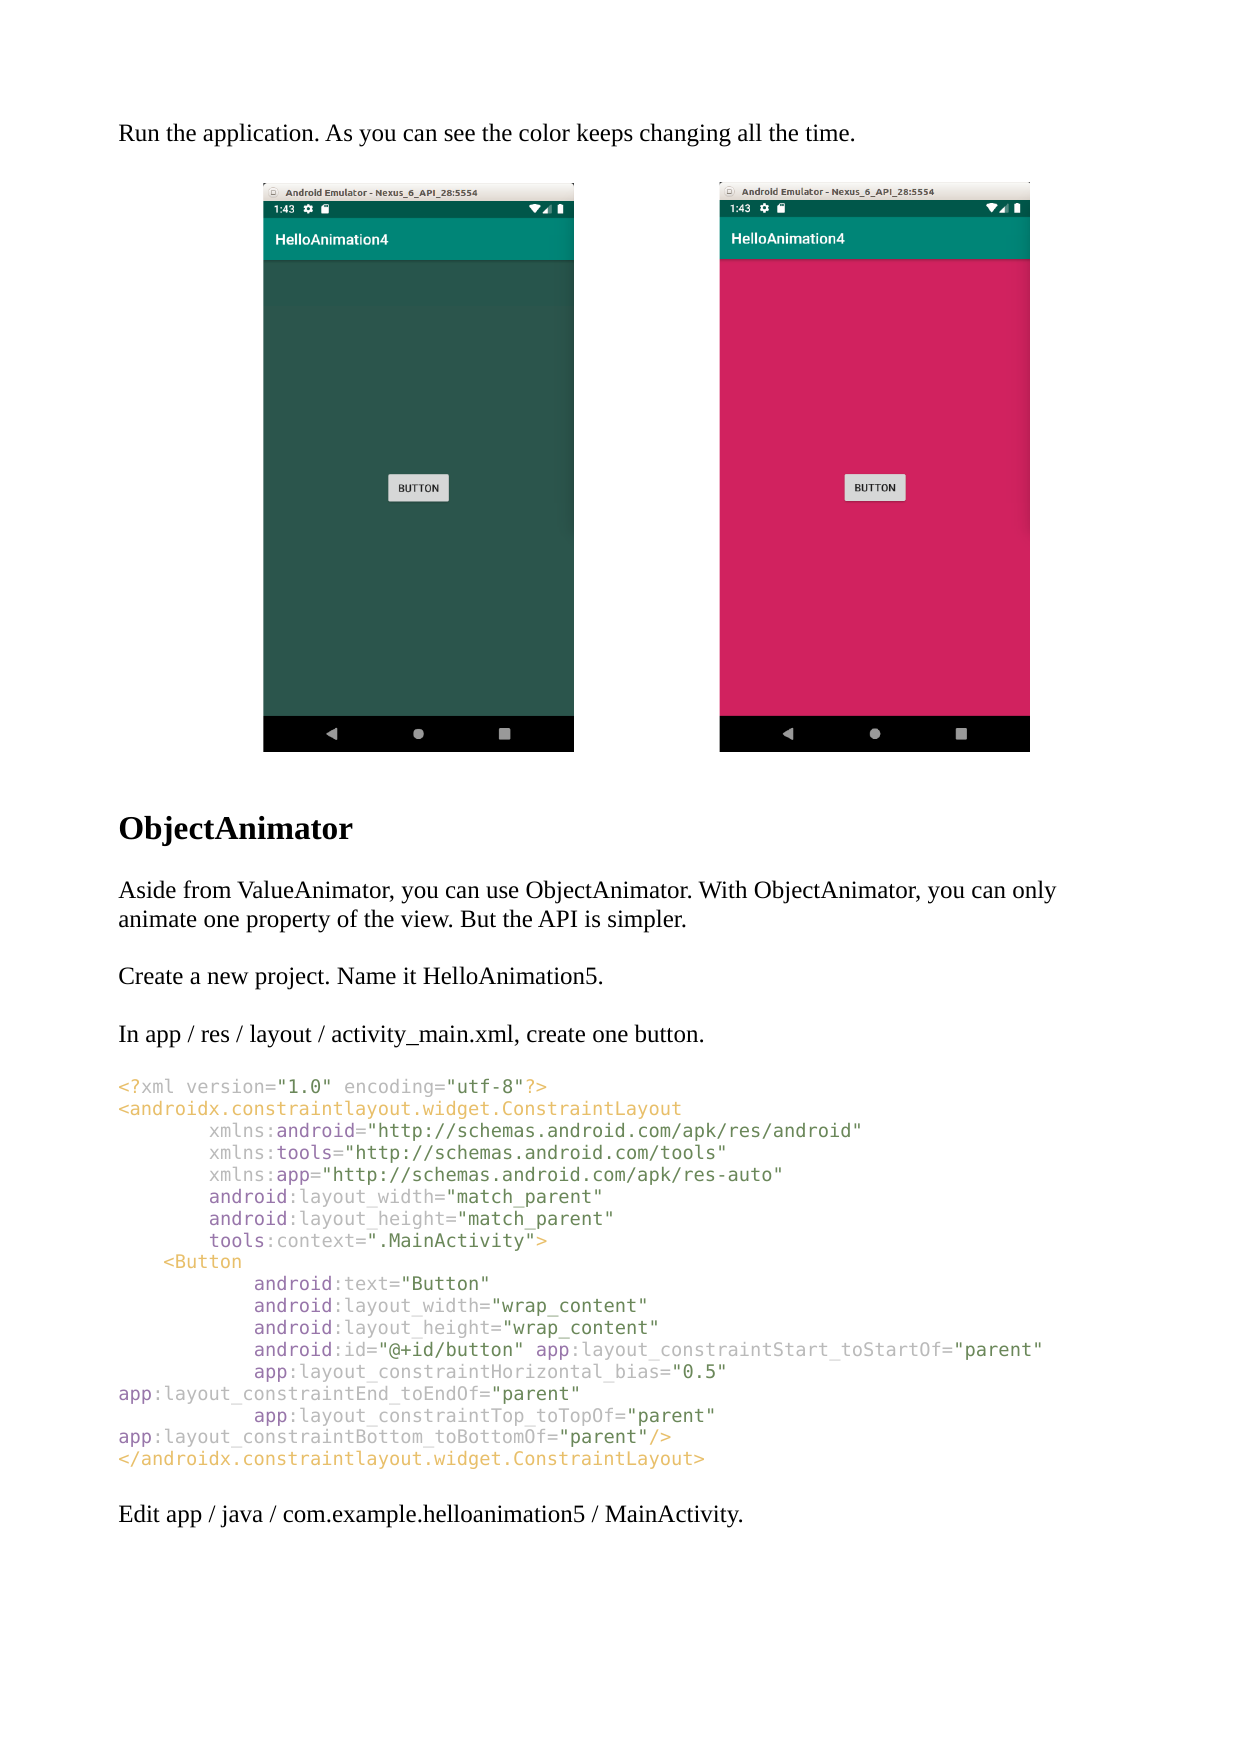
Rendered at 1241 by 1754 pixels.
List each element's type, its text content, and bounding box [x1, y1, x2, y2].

text <?xml version="1.0" encoding="utf-8"?> <androidx.constraintlayout.widget.ConstraintLayout xmlns:android="http://schemas.android.com/apk/res/android" xmlns:tools="http://schemas.android.com/tools" xmlns:app="http://schemas.android.com/apk/res-auto" android:layout_width="match_parent" android:layout_height="match_parent" tools:context=".MainActivity"> <Button android:text="Button" android:layout_width="wrap_content" android:layout_height="wrap_content" android:id="@+id/button" app:layout_constraintStart_toStartOf="parent" app:layout_constraintHorizontal_bias="0.5" app:layout_constraintEnd_toEndOf="parent" app:layout_constraintTop_toTopOf="parent" app:layout_constraintBottom_toBottomOf="parent"/> </androidx.constraintlayout.widget.ConstraintLayout> [118, 1076, 1122, 1470]
text Aside from ValueAnimator, you can use ObjectAnimator. With ObjectAnimator, you can only animate one property of the view. But the API is simpler. [118, 875, 1122, 933]
picture [719, 182, 1030, 752]
text Create a new project. Name it HelloAnimation5. [118, 961, 1122, 990]
text Run the application. As you can see the color keeps changing all the time. [118, 118, 1122, 147]
picture [263, 183, 574, 752]
text In app / res / layout / activity_main.xml, create one button. [118, 1019, 1122, 1048]
text ObjectAnimator [118, 808, 1122, 846]
text Edit app / java / com.example.helloanimation5 / MainActivity. [118, 1499, 1122, 1528]
